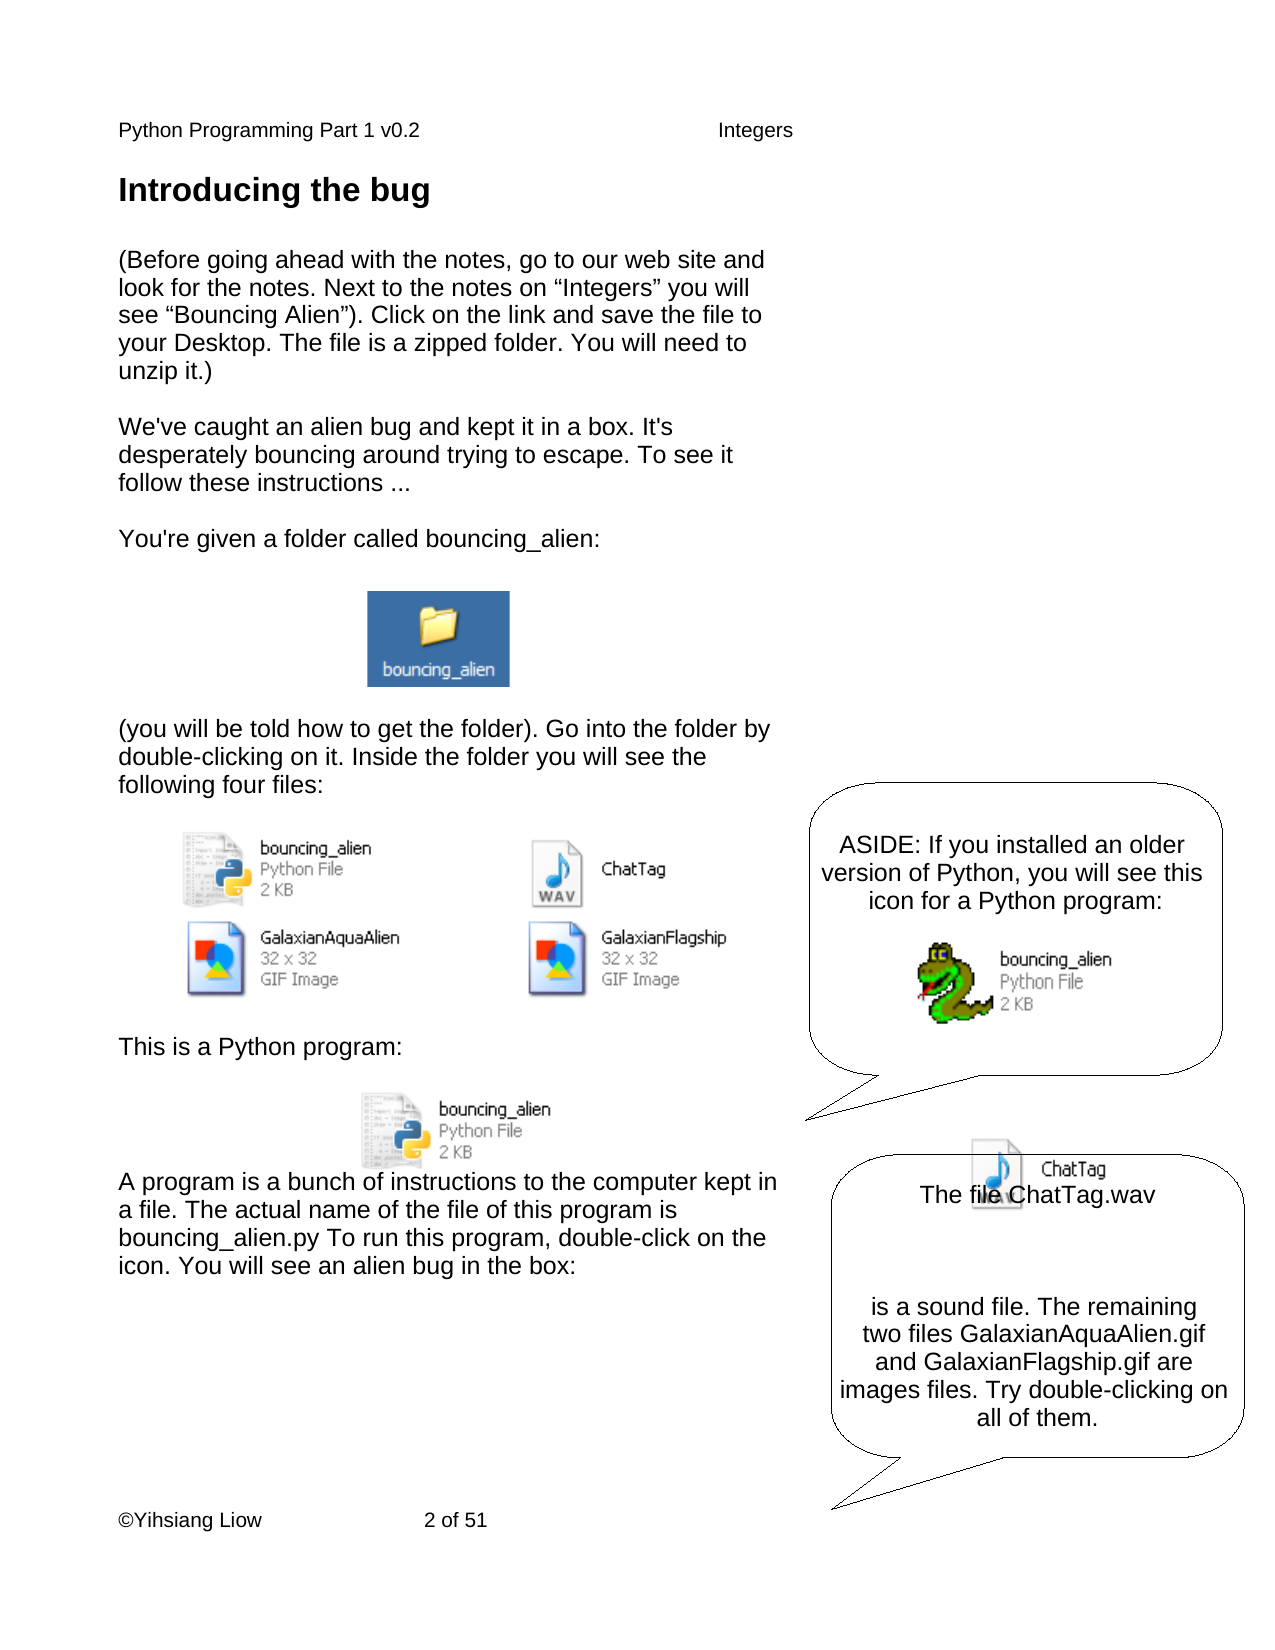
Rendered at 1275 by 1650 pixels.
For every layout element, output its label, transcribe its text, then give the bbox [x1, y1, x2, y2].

text We've caught an alien bug and kept it in a box. It's desperately bouncing around trying to escape. To see it follow these instructions ... [118, 413, 793, 497]
text (Before going ahead with the notes, go to our web site and look for the notes. Next to the notes on “Integers” you will see “Bouncing Alien”). Click on the link and save the file to your Desktop. The file is a zipped folder. You will need to unzip it.) [118, 245, 793, 385]
text This is a Python program: [118, 1033, 793, 1061]
text Introducing the bug [118, 171, 793, 208]
text You're given a folder called bouncing_alien: [118, 524, 793, 552]
text (you will be told how to get the folder). Go into the folder by double-clicking on it. Inside the folder you will see the following four files: [118, 715, 793, 799]
text A program is a bunch of instructions to the computer kept in a file. The actual name of the file of this program is bouncing_alien.py To run this program, double-click on the icon. You will see an alien bug in the box: [118, 1122, 793, 1280]
